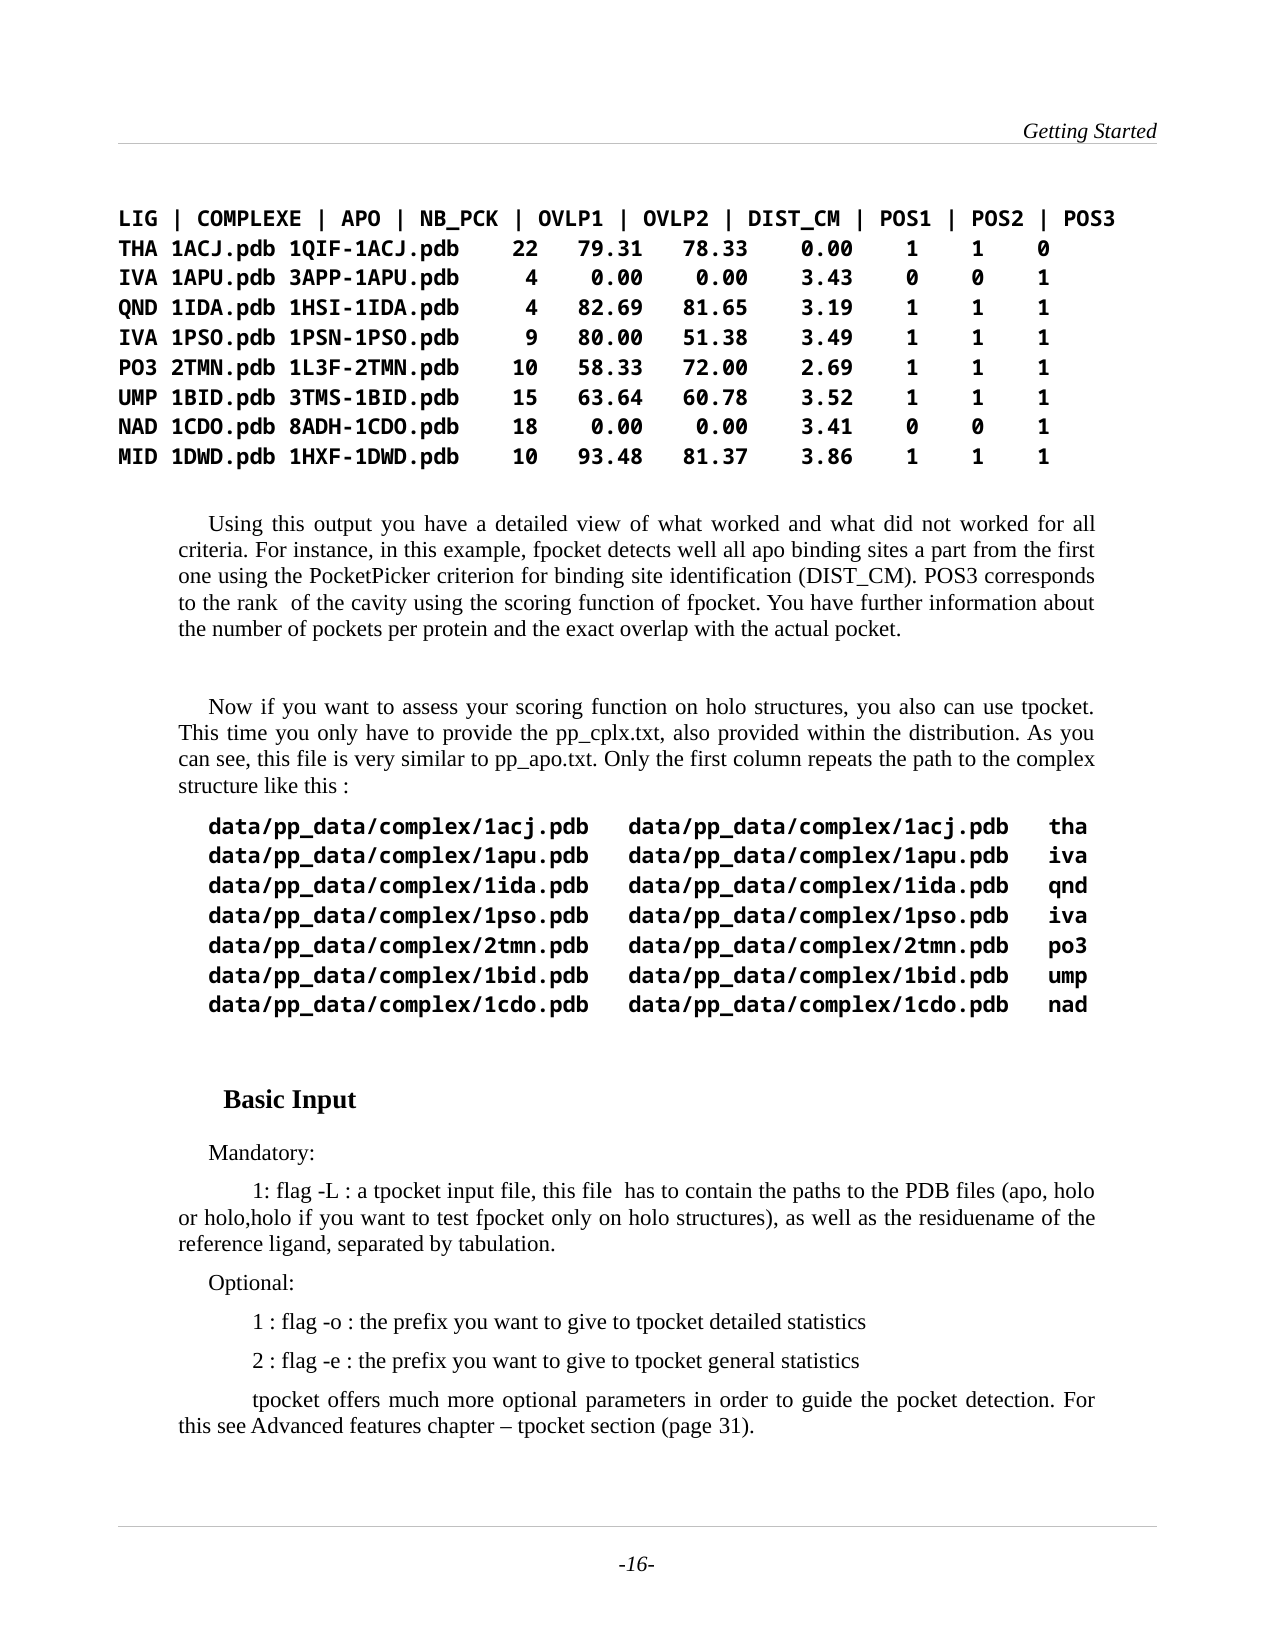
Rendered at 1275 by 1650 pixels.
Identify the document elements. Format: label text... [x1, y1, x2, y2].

text data/pp_data/complex/1apu.pdb data/pp_data/complex/1apu.pdb iva [208, 841, 1157, 870]
text data/pp_data/complex/1cdo.pdb data/pp_data/complex/1cdo.pdb nad [208, 989, 1157, 1019]
text data/pp_data/complex/1acj.pdb data/pp_data/complex/1acj.pdb tha [208, 811, 1157, 841]
text LIG | COMPLEXE | APO | NB_PCK | OVLP1 | OVLP2 | DIST_CM | POS1 | POS2 | POS3 [118, 203, 1157, 232]
text data/pp_data/complex/1bid.pdb data/pp_data/complex/1bid.pdb ump [208, 960, 1157, 989]
text Optional: [178, 1269, 1097, 1296]
text 1: flag -L : a tpocket input file, this file has to contain the paths to the PDB files (apo, holo or holo,holo if you want to test fpocket only on holo structures), as well as the residuename of the reference ligand, separated by tabulation. [178, 1178, 1097, 1257]
text 1 : flag -o : the prefix you want to give to tpocket detailed statistics [178, 1308, 1097, 1334]
text data/pp_data/complex/1ida.pdb data/pp_data/complex/1ida.pdb qnd [208, 870, 1157, 900]
text data/pp_data/complex/1pso.pdb data/pp_data/complex/1pso.pdb iva [208, 900, 1157, 930]
text PO3 2TMN.pdb 1L3F-2TMN.pdb 10 58.33 72.00 2.69 1 1 1 [118, 352, 1157, 381]
text 2 : flag -e : the prefix you want to give to tpocket general statistics [178, 1347, 1097, 1373]
text IVA 1PSO.pdb 1PSN-1PSO.pdb 9 80.00 51.38 3.49 1 1 1 [118, 322, 1157, 352]
text tpocket offers much more optional parameters in order to guide the pocket detection. For this see Advanced features chapter – tpocket section (page 32). [178, 1386, 1097, 1438]
text Using this output you have a detailed view of what worked and what did not worked for all criteria. For instance, in this example, fpocket detects well all apo binding sites a part from the first one using the PocketPicker criterion for binding site identification (DIST_CM). POS3 corresponds to the rank of the cavity using the scoring function of fpocket. You have further information about the number of pockets per protein and the exact overlap with the actual pocket. [178, 510, 1097, 641]
text QND 1IDA.pdb 1HSI-1IDA.pdb 4 82.69 81.65 3.19 1 1 1 [118, 292, 1157, 322]
text THA 1ACJ.pdb 1QIF-1ACJ.pdb 22 79.31 78.33 0.00 1 1 0 [118, 232, 1157, 262]
text NAD 1CDO.pdb 8ADH-1CDO.pdb 18 0.00 0.00 3.41 0 0 1 [118, 411, 1157, 441]
text Mandatory: [178, 1139, 1097, 1165]
text data/pp_data/complex/2tmn.pdb data/pp_data/complex/2tmn.pdb po3 [208, 930, 1157, 960]
text MID 1DWD.pdb 1HXF-1DWD.pdb 10 93.48 81.37 3.86 1 1 1 [118, 441, 1157, 471]
text Now if you want to assess your scoring function on holo structures, you also can use tpocket. This time you only have to provide the pp_cplx.txt, also provided within the distribution. As you can see, this file is very similar to pp_apo.txt. Only the first column repeats the path to the complex structure like this : [178, 693, 1097, 798]
subtitle Basic Input [223, 1084, 1157, 1115]
text UMP 1BID.pdb 3TMS-1BID.pdb 15 63.64 60.78 3.52 1 1 1 [118, 381, 1157, 411]
text IVA 1APU.pdb 3APP-1APU.pdb 4 0.00 0.00 3.43 0 0 1 [118, 262, 1157, 292]
